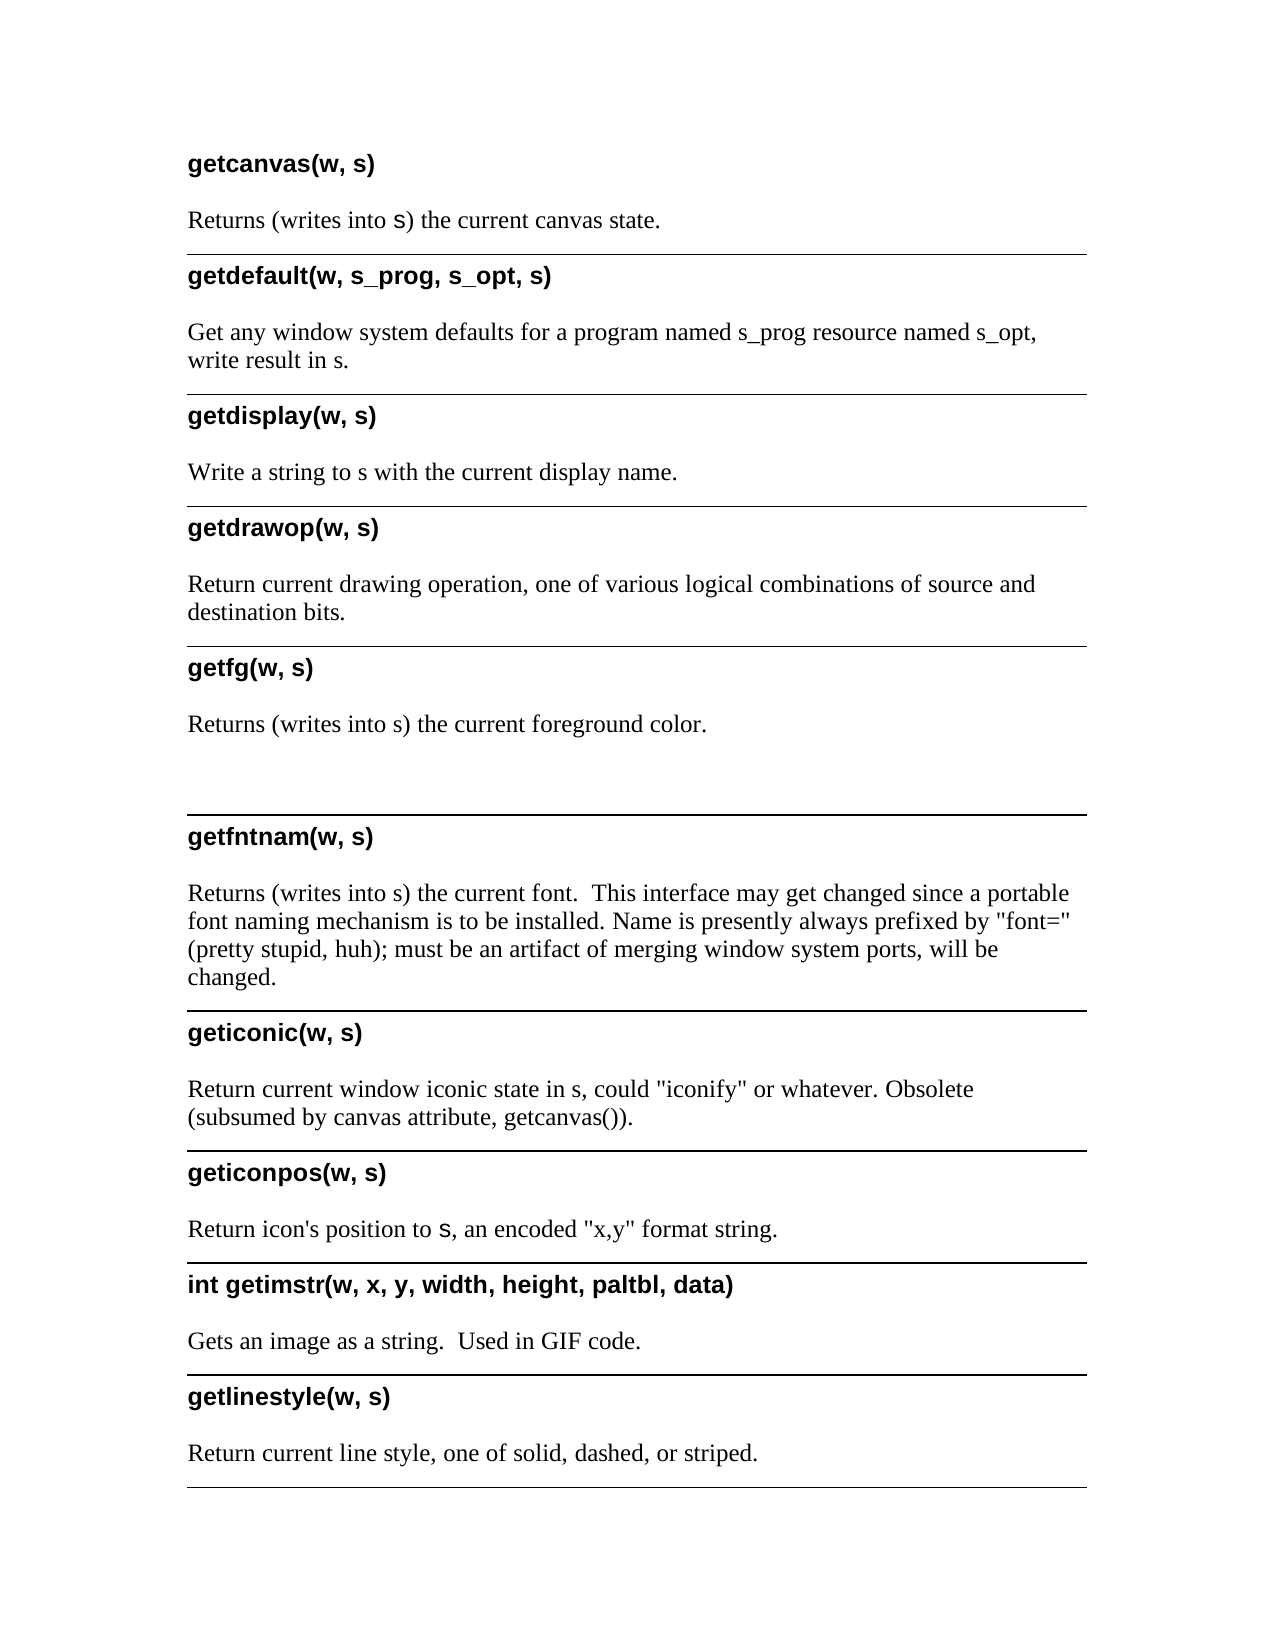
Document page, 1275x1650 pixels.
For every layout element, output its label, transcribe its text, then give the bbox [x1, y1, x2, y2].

text Returns (writes into s) the current canvas state. [187, 206, 1087, 234]
text getcanvas(w, s) [187, 150, 1087, 178]
text getfg(w, s) [187, 654, 1087, 682]
text Return icon's position to s, an encoded "x,y" format string. [187, 1215, 1087, 1243]
text geticonpos(w, s) [187, 1159, 1087, 1187]
text Write a string to s with the current display name. [187, 458, 1087, 486]
text getdisplay(w, s) [187, 402, 1087, 430]
text Return current window iconic state in s, could "iconify" or whatever. Obsolete (subsumed by canvas attribute, getcanvas()). [187, 1075, 1087, 1131]
text getfntnam(w, s) [187, 822, 1087, 851]
text Return current drawing operation, one of various logical combinations of source and destination bits. [187, 570, 1087, 626]
text Returns (writes into s) the current font. This interface may get changed since a portable font naming mechanism is to be installed. Name is presently always prefixed by "font=" (pretty stupid, huh); must be an artifact of merging window system ports, will be changed. [187, 878, 1087, 991]
text getlinestyle(w, s) [187, 1383, 1087, 1411]
text Returns (writes into s) the current foreground color. [187, 710, 1087, 738]
text getdefault(w, s_prog, s_opt, s) [187, 262, 1087, 290]
text getdrawop(w, s) [187, 514, 1087, 542]
text int getimstr(w, x, y, width, height, paltbl, data) [187, 1271, 1087, 1299]
text Get any window system defaults for a program named s_prog resource named s_opt, write result in s. [187, 318, 1087, 374]
text Return current line style, one of solid, dashed, or striped. [187, 1439, 1087, 1467]
text Gets an image as a string. Used in GIF code. [187, 1327, 1087, 1355]
text geticonic(w, s) [187, 1019, 1087, 1047]
